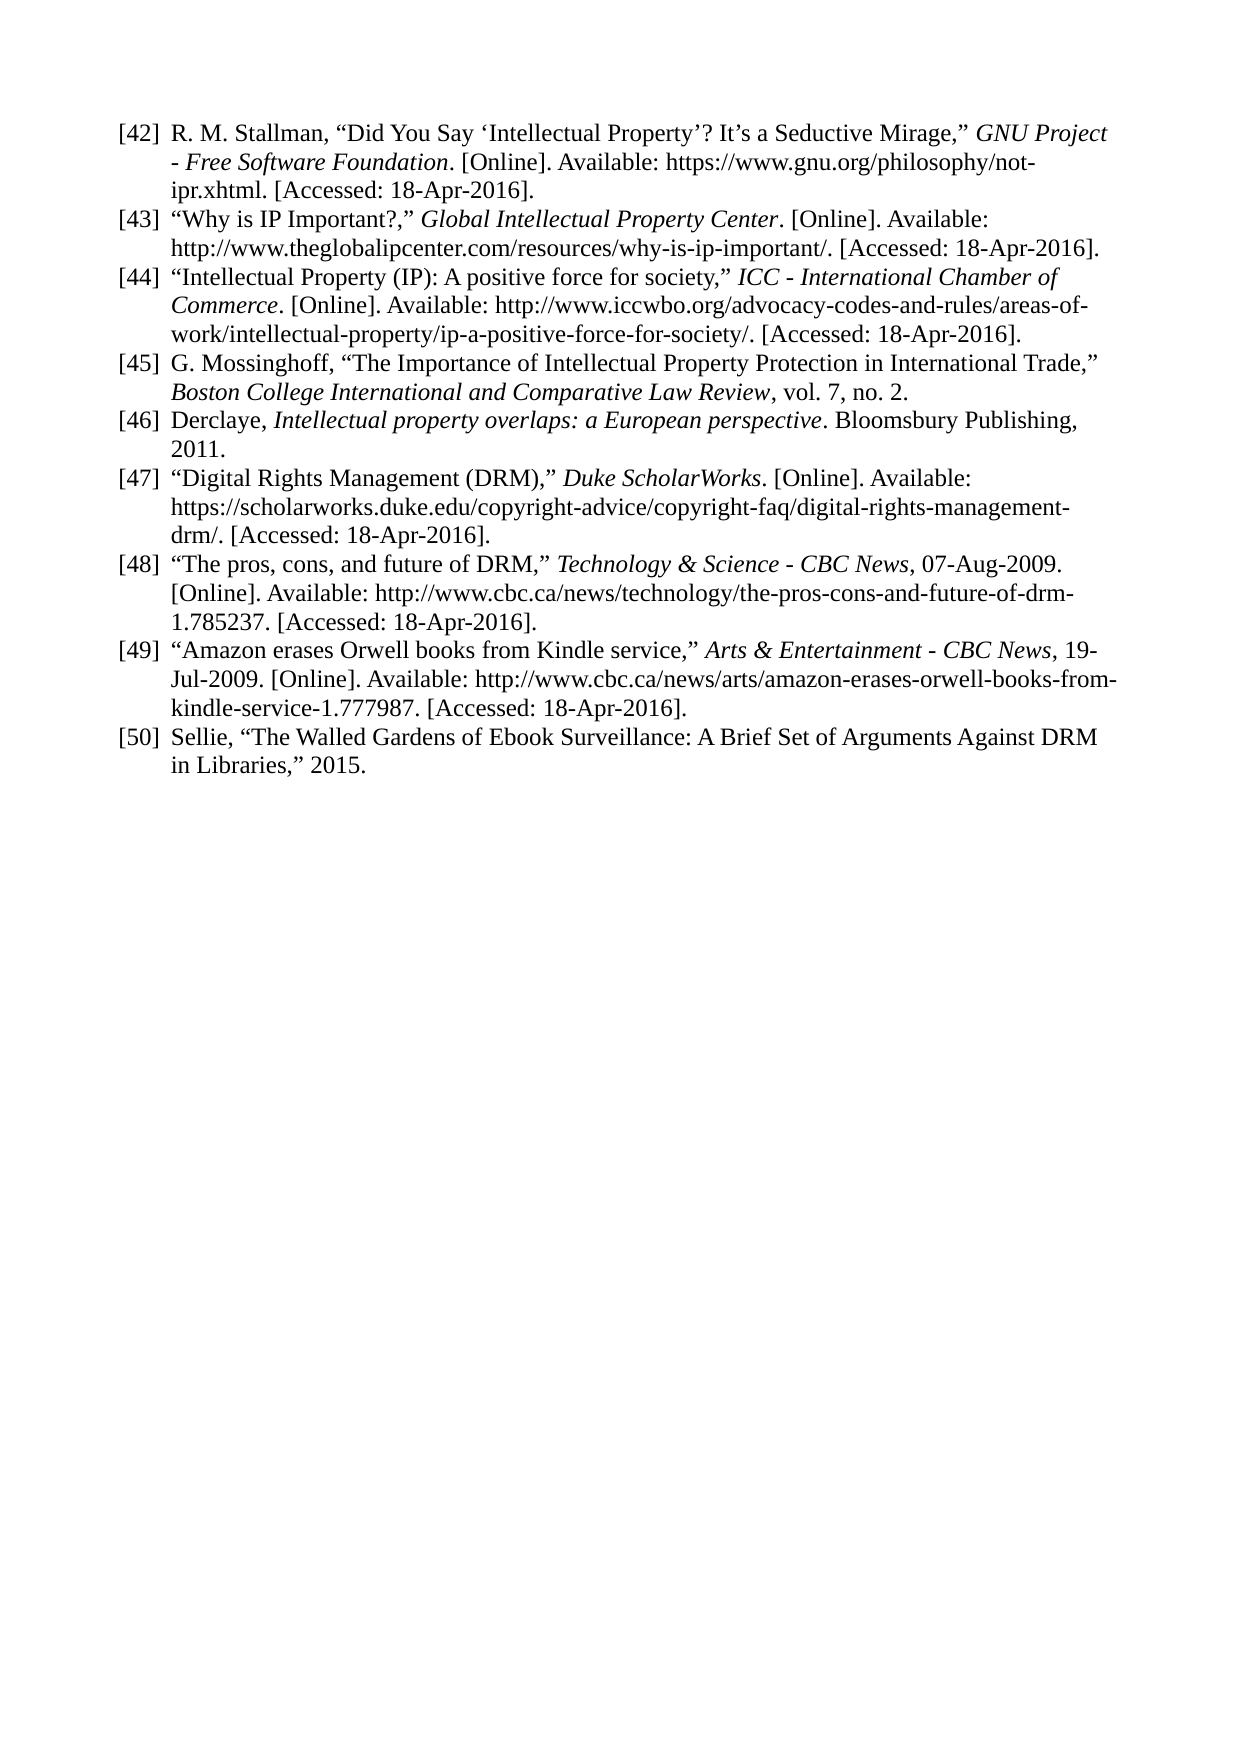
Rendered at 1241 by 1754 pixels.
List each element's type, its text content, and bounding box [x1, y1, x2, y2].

text [43] “Why is IP Important?,” Global Intellectual Property Center. [Online]. Available: http://www.theglobalipcenter.com/resources/why-is-ip-important/. [Accessed: 18-Apr-2016]. [118, 204, 1122, 262]
text [47] “Digital Rights Management (DRM),” Duke ScholarWorks. [Online]. Available: https://scholarworks.duke.edu/copyright-advice/copyright-faq/digital-rights-management-drm/. [Accessed: 18-Apr-2016]. [118, 463, 1122, 549]
text [45] G. Mossinghoff, “The Importance of Intellectual Property Protection in International Trade,” Boston College International and Comparative Law Review, vol. 7, no. 2. [118, 348, 1122, 406]
text [48] “The pros, cons, and future of DRM,” Technology & Science - CBC News, 07-Aug-2009. [Online]. Available: http://www.cbc.ca/news/technology/the-pros-cons-and-future-of-drm-1.785237. [Accessed: 18-Apr-2016]. [118, 549, 1122, 636]
text [42] R. M. Stallman, “Did You Say ‘Intellectual Property’? It’s a Seductive Mirage,” GNU Project - Free Software Foundation. [Online]. Available: https://www.gnu.org/philosophy/not-ipr.xhtml. [Accessed: 18-Apr-2016]. [118, 118, 1122, 204]
text [49] “Amazon erases Orwell books from Kindle service,” Arts & Entertainment - CBC News, 19-Jul-2009. [Online]. Available: http://www.cbc.ca/news/arts/amazon-erases-orwell-books-from-kindle-service-1.777987. [Accessed: 18-Apr-2016]. [118, 636, 1122, 722]
text [46] Derclaye, Intellectual property overlaps: a European perspective. Bloomsbury Publishing, 2011. [118, 406, 1122, 463]
text [44] “Intellectual Property (IP): A positive force for society,” ICC - International Chamber of Commerce. [Online]. Available: http://www.iccwbo.org/advocacy-codes-and-rules/areas-of-work/intellectual-property/ip-a-positive-force-for-society/. [Accessed: 18-Apr-2016]. [118, 262, 1122, 348]
text [50] Sellie, “The Walled Gardens of Ebook Surveillance: A Brief Set of Arguments Against DRM in Libraries,” 2015. [118, 722, 1122, 779]
